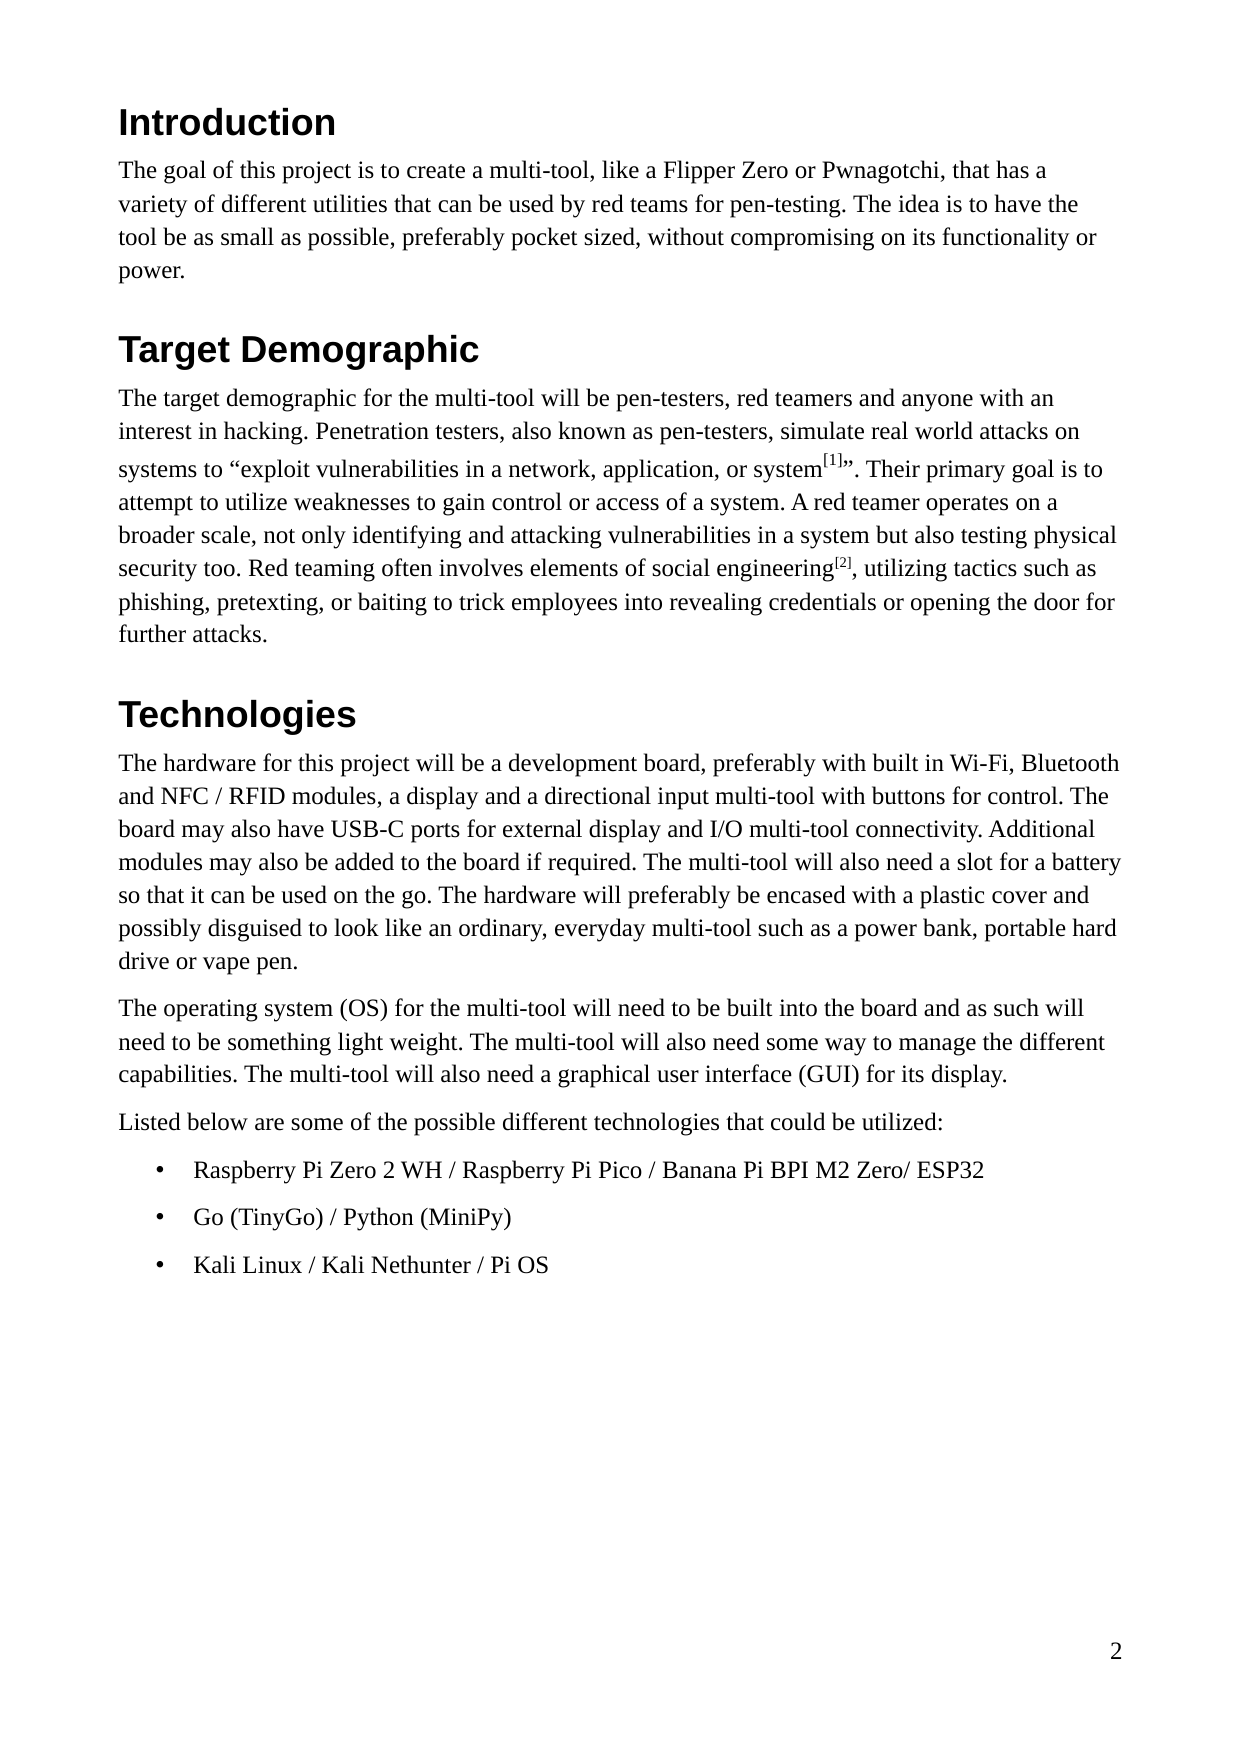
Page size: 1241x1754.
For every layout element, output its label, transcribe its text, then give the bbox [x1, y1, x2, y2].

subtitle Technologies [118, 692, 1122, 735]
text The target demographic for the multi-tool will be pen-testers, red teamers and anyone with an interest in hacking. Penetration testers, also known as pen-testers, simulate real world attacks on systems to “exploit vulnerabilities in a network, application, or system[1]”. Their primary goal is to attempt to utilize weaknesses to gain control or access of a system. A red teamer operates on a broader scale, not only identifying and attacking vulnerabilities in a system but also testing physical security too. Red teaming often involves elements of social engineering[2], utilizing tactics such as phishing, pretexting, or baiting to trick employees into revealing credentials or opening the door for further attacks. [118, 383, 1122, 648]
list Kali Linux / Kali Nethunter / Pi OS [156, 1250, 1122, 1279]
list Go (TinyGo) / Python (MiniPy) [156, 1202, 1122, 1231]
subtitle Target Demographic [118, 327, 1122, 370]
list Raspberry Pi Zero 2 WH / Raspberry Pi Pico / Banana Pi BPI M2 Zero/ ESP32 [156, 1155, 1122, 1183]
text Listed below are some of the possible different technologies that could be utilized: [118, 1107, 1122, 1136]
text The operating system (OS) for the multi-tool will need to be built into the board and as such will need to be something light weight. The multi-tool will also need some way to manage the different capabilities. The multi-tool will also need a graphical user interface (GUI) for its display. [118, 993, 1122, 1088]
text The hardware for this project will be a development board, preferably with built in Wi-Fi, Bluetooth and NFC / RFID modules, a display and a directional input multi-tool with buttons for control. The board may also have USB-C ports for external display and I/O multi-tool connectivity. Additional modules may also be added to the board if required. The multi-tool will also need a slot for a battery so that it can be used on the go. The hardware will preferably be encased with a plastic cover and possibly disguised to look like an ordinary, everyday multi-tool such as a power bank, portable hard drive or vape pen. [118, 748, 1122, 975]
text The goal of this project is to create a multi-tool, like a Flipper Zero or Pwnagotchi, that has a variety of different utilities that can be used by red teams for pen-testing. The idea is to have the tool be as small as possible, preferably pocket sized, without compromising on its functionality or power. [118, 156, 1122, 283]
subtitle Introduction [118, 100, 1122, 143]
